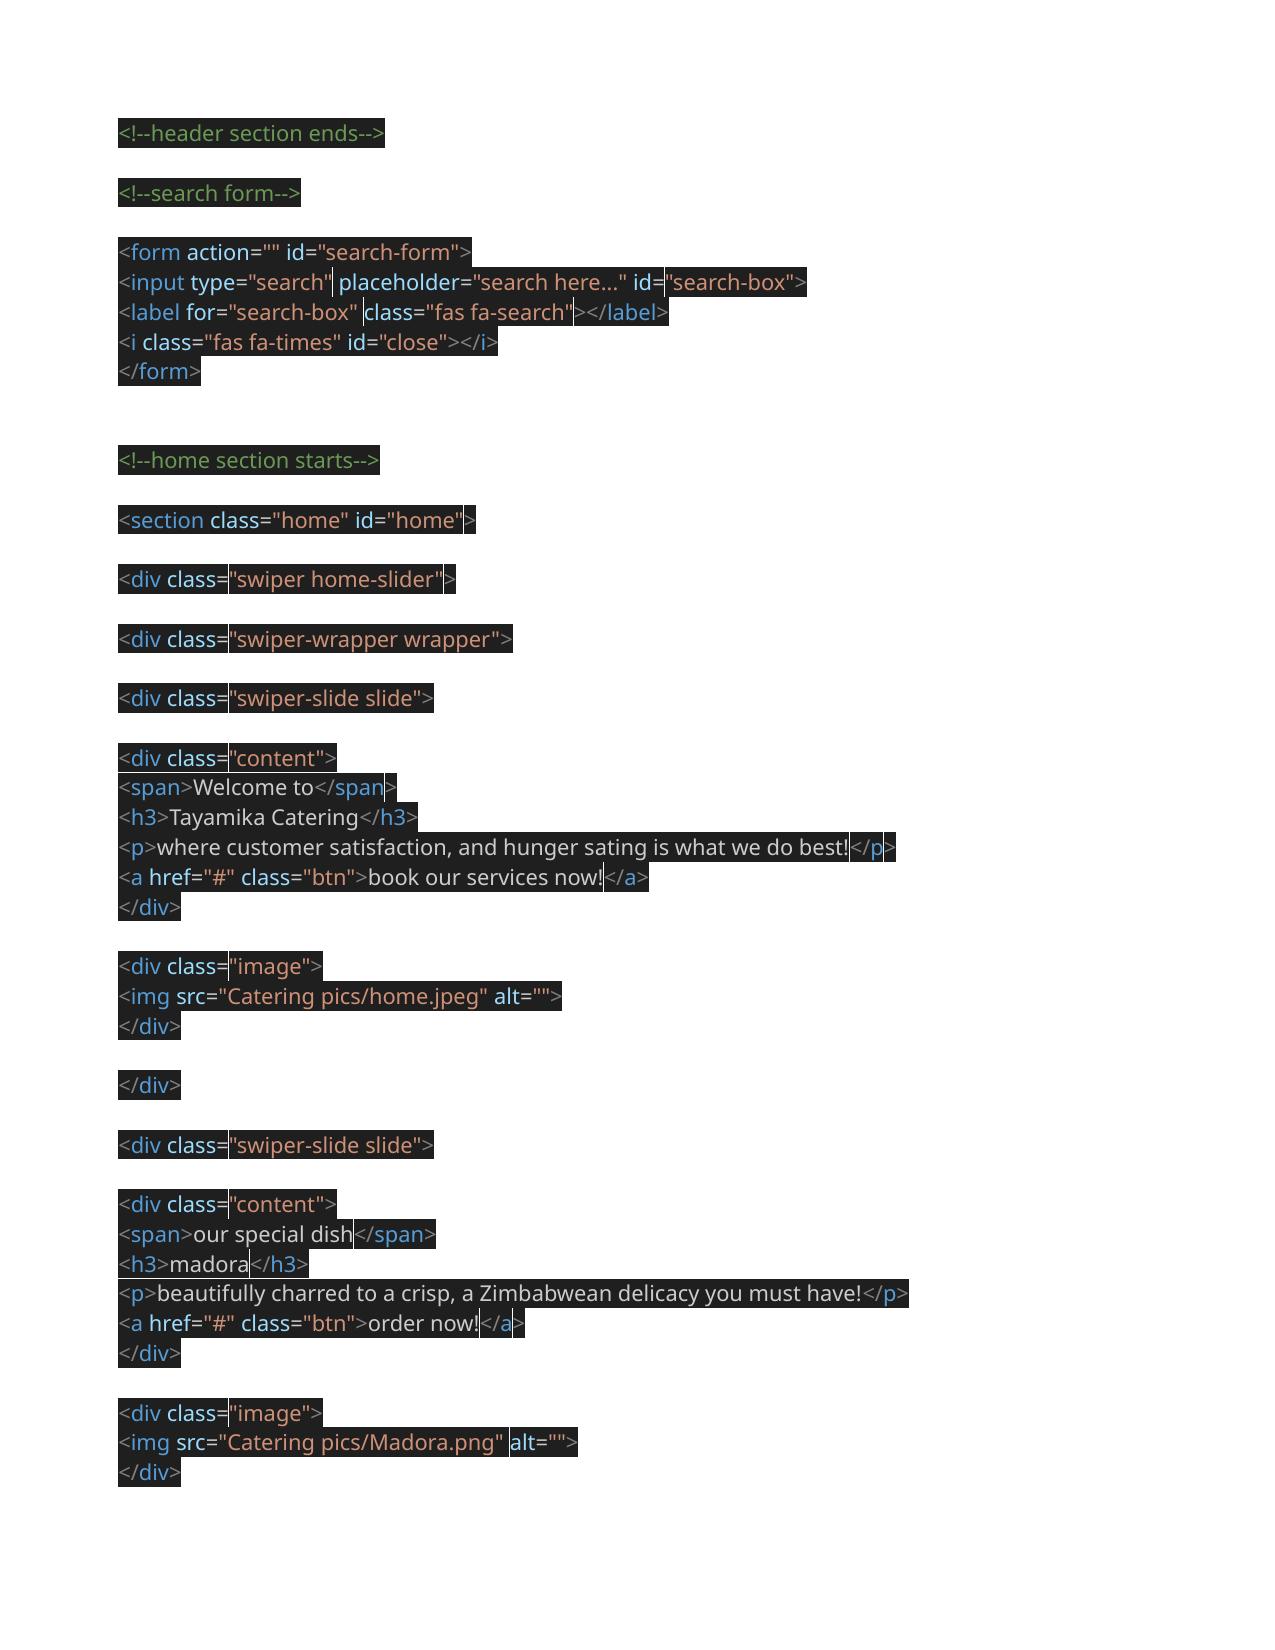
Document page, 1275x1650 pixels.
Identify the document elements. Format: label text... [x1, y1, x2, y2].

text <div class="swiper-wrapper wrapper"> [118, 624, 1157, 653]
text <div class="content"> [118, 743, 1157, 772]
text </div> [118, 892, 1157, 921]
text </div> [118, 1070, 1157, 1100]
text <label for="search-box" class="fas fa-search"></label> [118, 297, 1157, 326]
text <div class="content"> [118, 1189, 1157, 1219]
text <p>where customer satisfaction, and hunger sating is what we do best!</p> [118, 832, 1157, 862]
text <form action="" id="search-form"> [118, 237, 1157, 267]
text <div class="swiper home-slider"> [118, 564, 1157, 594]
text <a href="#" class="btn">order now!</a> [118, 1308, 1157, 1338]
text </div> [118, 1457, 1157, 1487]
text </div> [118, 1011, 1157, 1040]
text <div class="swiper-slide slide"> [118, 1129, 1157, 1159]
text <!--header section ends--> [118, 118, 1157, 148]
text <h3>madora</h3> [118, 1249, 1157, 1278]
text <a href="#" class="btn">book our services now!</a> [118, 862, 1157, 892]
text <input type="search" placeholder="search here..." id="search-box"> [118, 267, 1157, 297]
text <img src="Catering pics/Madora.png" alt=""> [118, 1427, 1157, 1457]
text <span>Welcome to</span> [118, 772, 1157, 802]
text <!--search form--> [118, 178, 1157, 207]
text <img src="Catering pics/home.jpeg" alt=""> [118, 981, 1157, 1011]
text <!--home section starts--> [118, 445, 1157, 475]
text <span>our special dish</span> [118, 1219, 1157, 1249]
text <div class="image"> [118, 951, 1157, 981]
text <div class="swiper-slide slide"> [118, 683, 1157, 713]
text <i class="fas fa-times" id="close"></i> [118, 326, 1157, 356]
text <h3>Tayamika Catering</h3> [118, 802, 1157, 832]
text <div class="image"> [118, 1397, 1157, 1427]
text <section class="home" id="home"> [118, 505, 1157, 534]
text </form> [118, 356, 1157, 386]
text </div> [118, 1338, 1157, 1368]
text <p>beautifully charred to a crisp, a Zimbabwean delicacy you must have!</p> [118, 1278, 1157, 1308]
